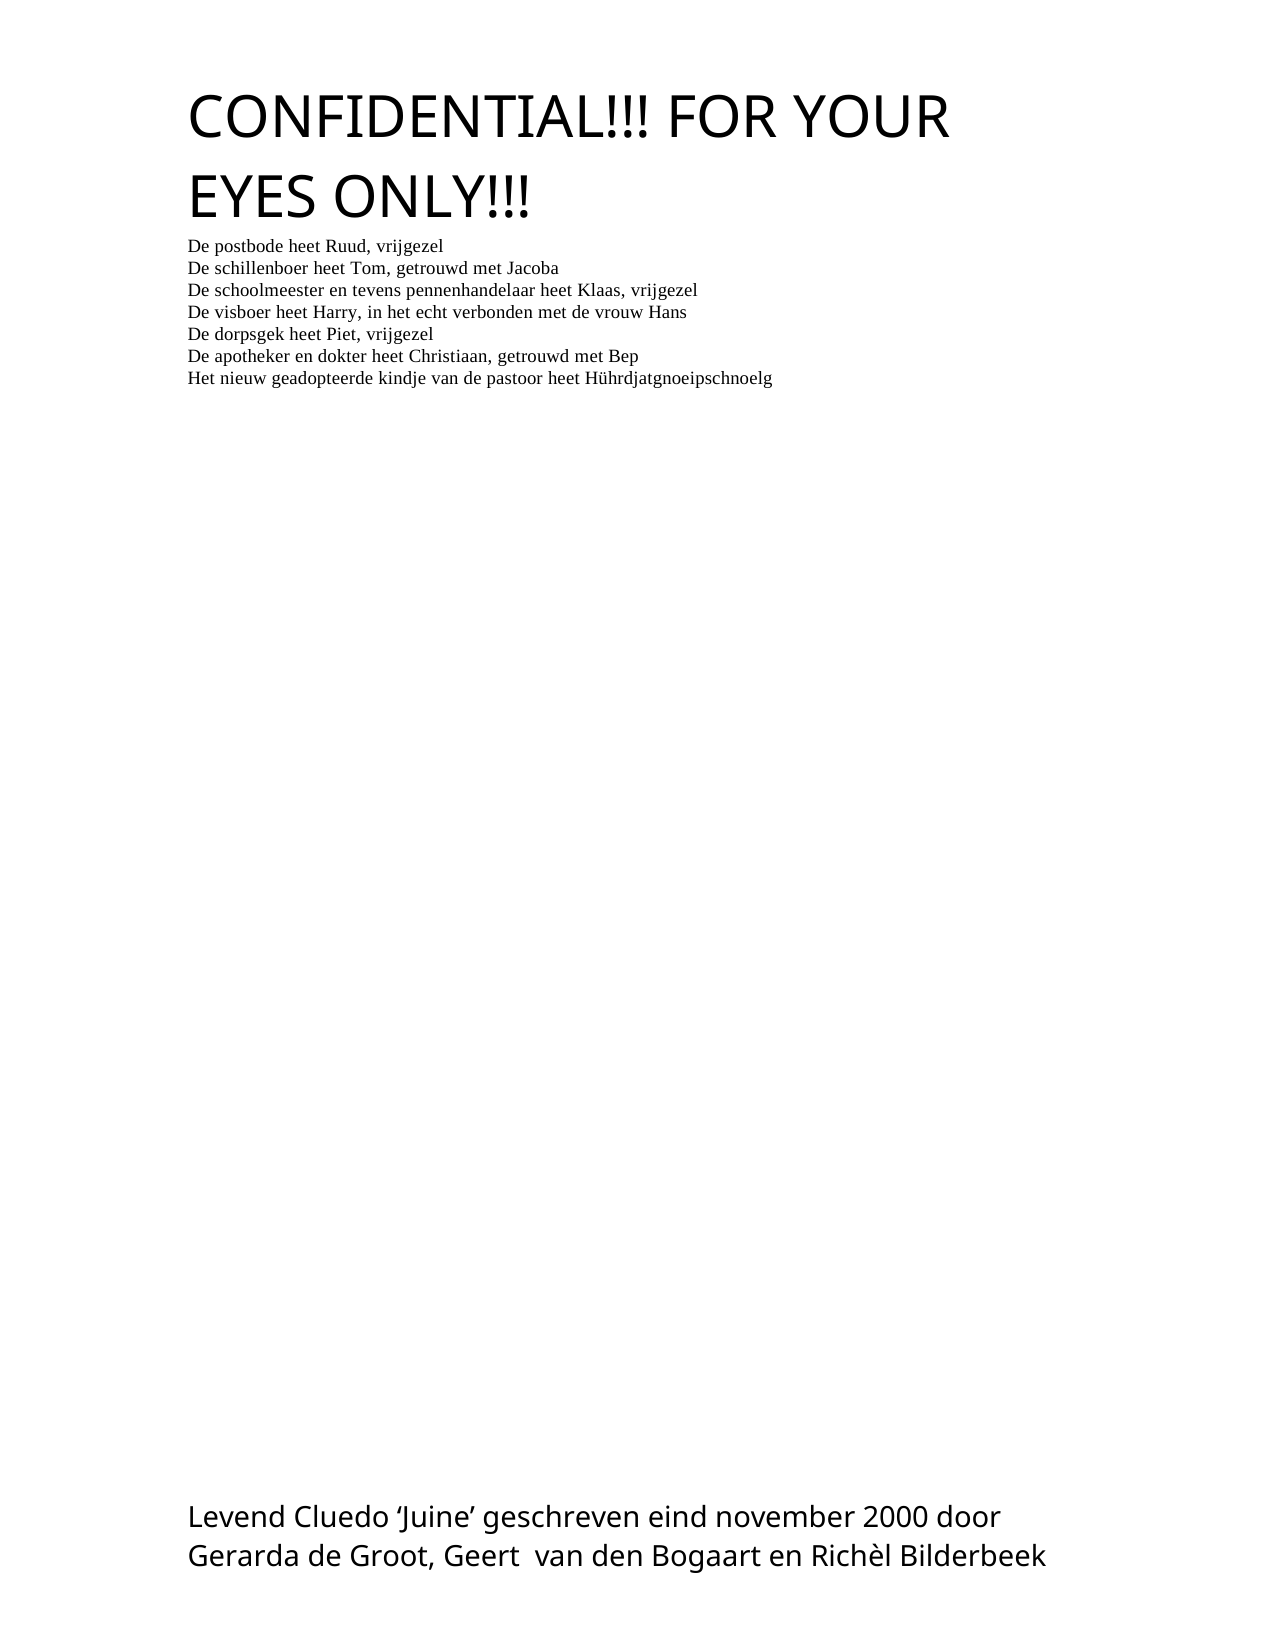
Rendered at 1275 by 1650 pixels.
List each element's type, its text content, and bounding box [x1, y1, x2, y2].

text De schoolmeester en tevens pennenhandelaar heet Klaas, vrijgezel [187, 278, 1087, 300]
text De apotheker en dokter heet Christiaan, getrouwd met Bep [187, 344, 1087, 366]
text De schillenboer heet Tom, getrouwd met Jacoba [187, 256, 1087, 278]
text De visboer heet Harry, in het echt verbonden met de vrouw Hans [187, 300, 1087, 322]
text De postbode heet Ruud, vrijgezel [187, 234, 1087, 256]
text Het nieuw geadopteerde kindje van de pastoor heet Hührdjatgnoeipschnoelg [187, 366, 1087, 388]
text De dorpsgek heet Piet, vrijgezel [187, 322, 1087, 344]
